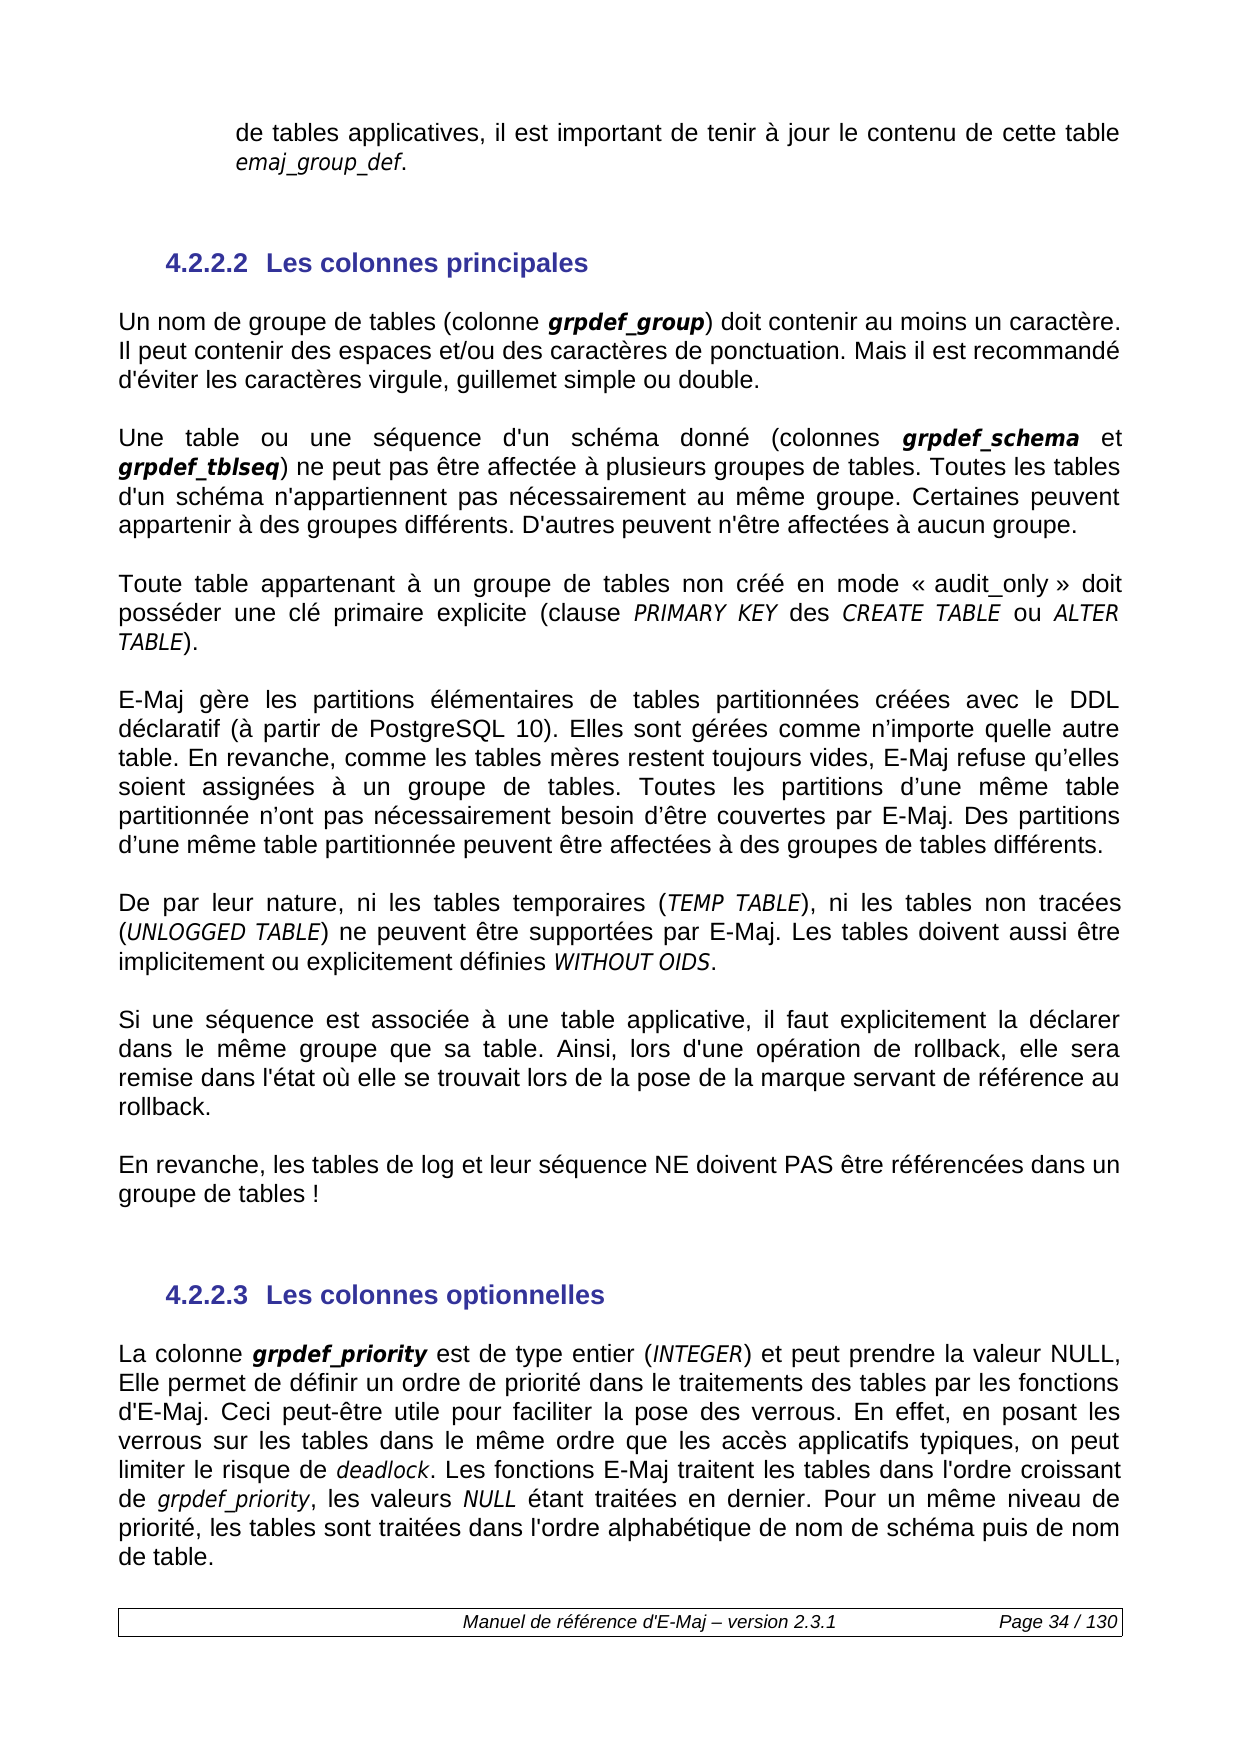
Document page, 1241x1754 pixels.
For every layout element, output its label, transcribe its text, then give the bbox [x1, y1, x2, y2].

text De par leur nature, ni les tables temporaires (TEMP TABLE), ni les tables non tracées (UNLOGGED TABLE) ne peuvent être supportées par E-Maj. Les tables doivent aussi être implicitement ou explicitement définies WITHOUT OIDS. [118, 888, 1122, 975]
text Si une séquence est associée à une table applicative, il faut explicitement la déclarer dans le même groupe que sa table. Ainsi, lors d'une opération de rollback, elle sera remise dans l'état où elle se trouvait lors de la pose de la marque servant de référence au rollback. [118, 1004, 1122, 1121]
text En revanche, les tables de log et leur séquence NE doivent PAS être référencées dans un groupe de tables ! [118, 1150, 1122, 1208]
text de tables applicatives, il est important de tenir à jour le contenu de cette table emaj_group_def. [235, 118, 1122, 176]
text Une table ou une séquence d'un schéma donné (colonnes grpdef_schema et grpdef_tblseq) ne peut pas être affectée à plusieurs groupes de tables. Toutes les tables d'un schéma n'appartiennent pas nécessairement au même groupe. Certaines peuvent appartenir à des groupes différents. D'autres peuvent n'être affectées à aucun groupe. [118, 423, 1122, 539]
text La colonne grpdef_priority est de type entier (INTEGER) et peut prendre la valeur NULL, Elle permet de définir un ordre de priorité dans le traitements des tables par les fonctions d'E-Maj. Ceci peut-être utile pour faciliter la pose des verrous. En effet, en posant les verrous sur les tables dans le même ordre que les accès applicatifs typiques, on peut limiter le risque de deadlock. Les fonctions E-Maj traitent les tables dans l'ordre croissant de grpdef_priority, les valeurs NULL étant traitées en dernier. Pour un même niveau de priorité, les tables sont traitées dans l'ordre alphabétique de nom de schéma puis de nom de table. [118, 1339, 1122, 1571]
text Un nom de groupe de tables (colonne grpdef_group) doit contenir au moins un caractère. Il peut contenir des espaces et/ou des caractères de ponctuation. Mais il est recommandé d'éviter les caractères virgule, guillemet simple ou double. [118, 307, 1122, 394]
subtitle Les colonnes principales [165, 247, 1122, 278]
text E-Maj gère les partitions élémentaires de tables partitionnées créées avec le DDL déclaratif (à partir de PostgreSQL 10). Elles sont gérées comme n’importe quelle autre table. En revanche, comme les tables mères restent toujours vides, E-Maj refuse qu’elles soient assignées à un groupe de tables. Toutes les partitions d’une même table partitionnée n’ont pas nécessairement besoin d’être couvertes par E-Maj. Des partitions d’une même table partitionnée peuvent être affectées à des groupes de tables différents. [118, 685, 1122, 859]
subtitle Les colonnes optionnelles [165, 1278, 1122, 1309]
text Toute table appartenant à un groupe de tables non créé en mode « audit_only » doit posséder une clé primaire explicite (clause PRIMARY KEY des CREATE TABLE ou ALTER TABLE). [118, 568, 1122, 656]
